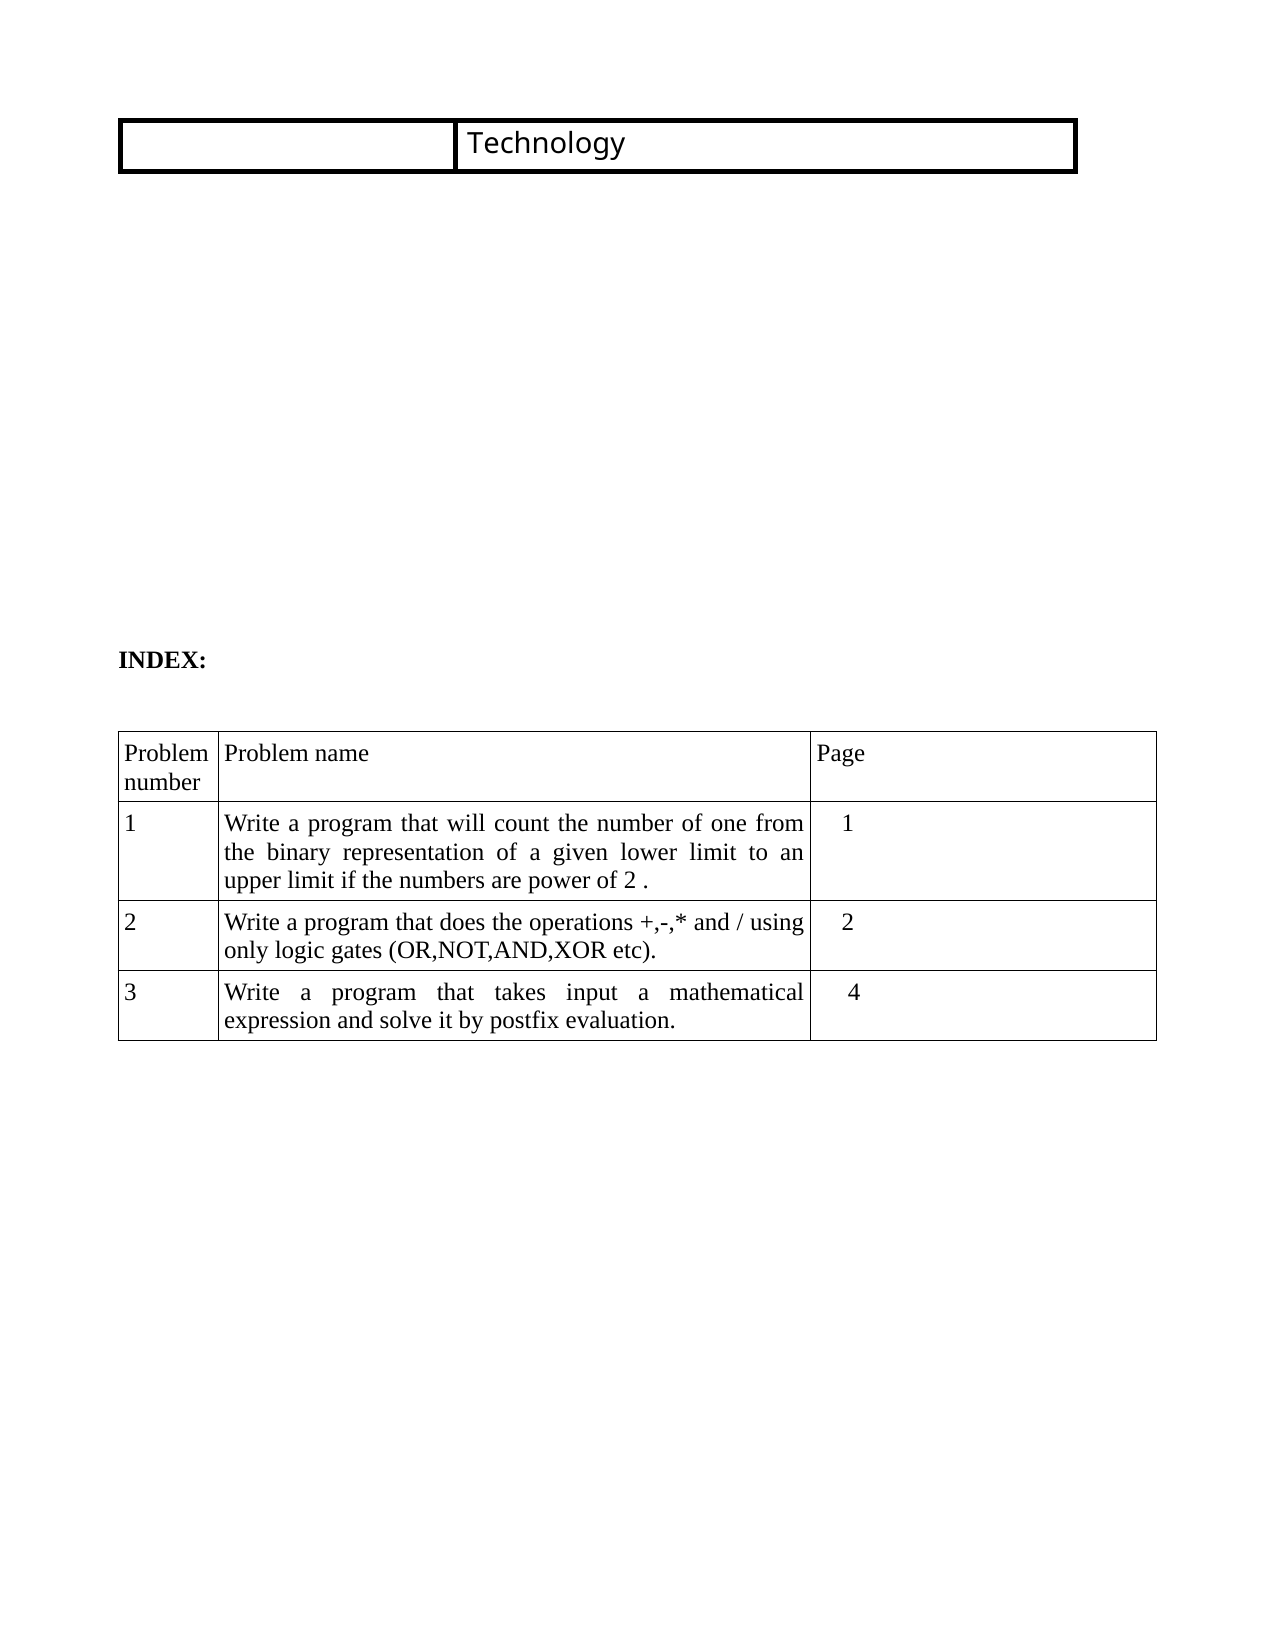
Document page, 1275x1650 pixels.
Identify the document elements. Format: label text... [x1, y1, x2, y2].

table_cell Write a program that does the operations +,-,* and / using only logic gates (OR,NOT,AND,XOR etc). [219, 901, 810, 970]
text INDEX: [118, 616, 1157, 673]
table_cell 2 [119, 901, 218, 970]
table_cell 1 [811, 802, 1156, 900]
table_header [123, 123, 453, 169]
table_header Technology [458, 123, 1073, 169]
table_cell Write a program that takes input a mathematical expression and solve it by postfix evaluation. [219, 971, 810, 1040]
table_cell 1 [119, 802, 218, 900]
table_cell 2 [811, 901, 1156, 970]
table_header Problem number [119, 732, 218, 801]
table_cell 4 [811, 971, 1156, 1040]
table_cell Write a program that will count the number of one from the binary representation of a given lower limit to an upper limit if the numbers are power of 2 . [219, 802, 810, 900]
table_header Problem name [219, 732, 810, 801]
table_header Page [811, 732, 1156, 801]
table_cell 3 [119, 971, 218, 1040]
